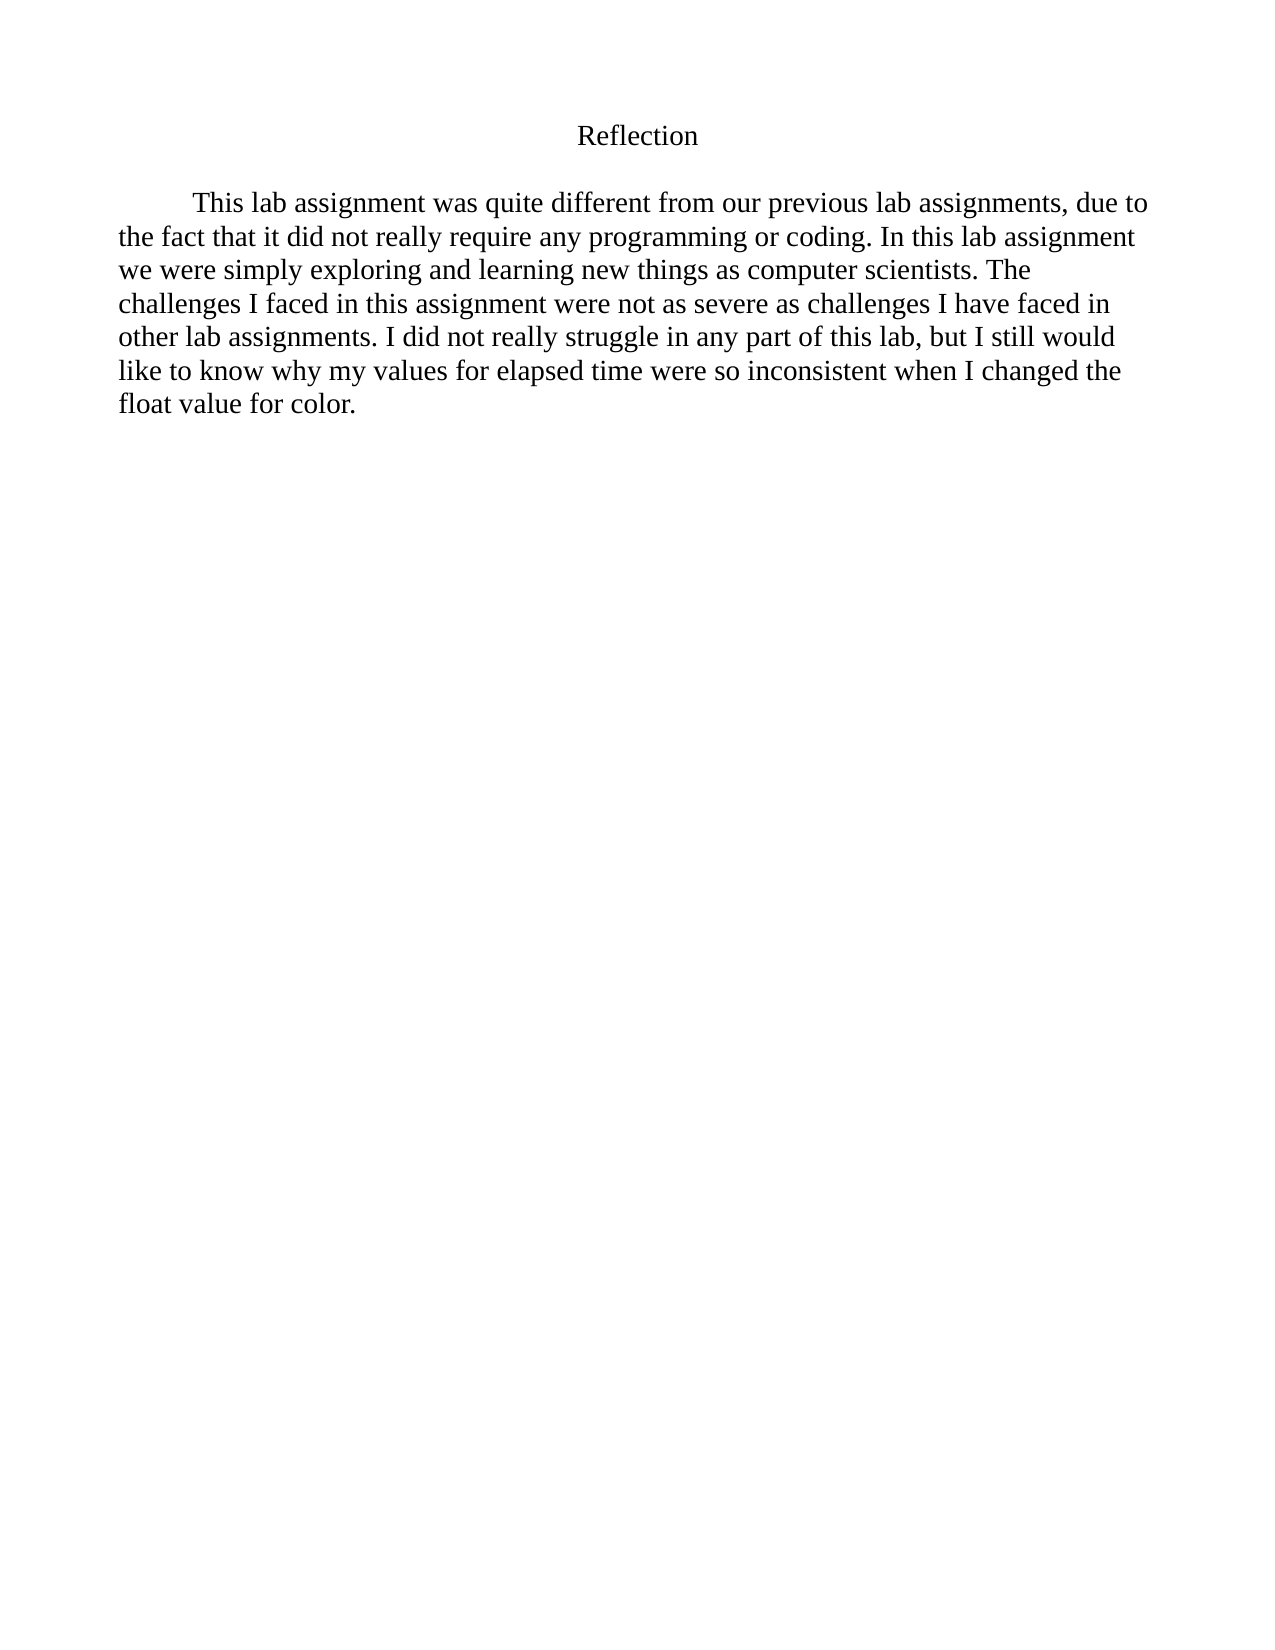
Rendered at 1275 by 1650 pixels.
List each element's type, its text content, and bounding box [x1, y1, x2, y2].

text Reflection [118, 118, 1157, 152]
text This lab assignment was quite different from our previous lab assignments, due to the fact that it did not really require any programming or coding. In this lab assignment we were simply exploring and learning new things as computer scientists. The challenges I faced in this assignment were not as severe as challenges I have faced in other lab assignments. I did not really struggle in any part of this lab, but I still would like to know why my values for elapsed time were so inconsistent when I changed the float value for color. [118, 185, 1157, 420]
